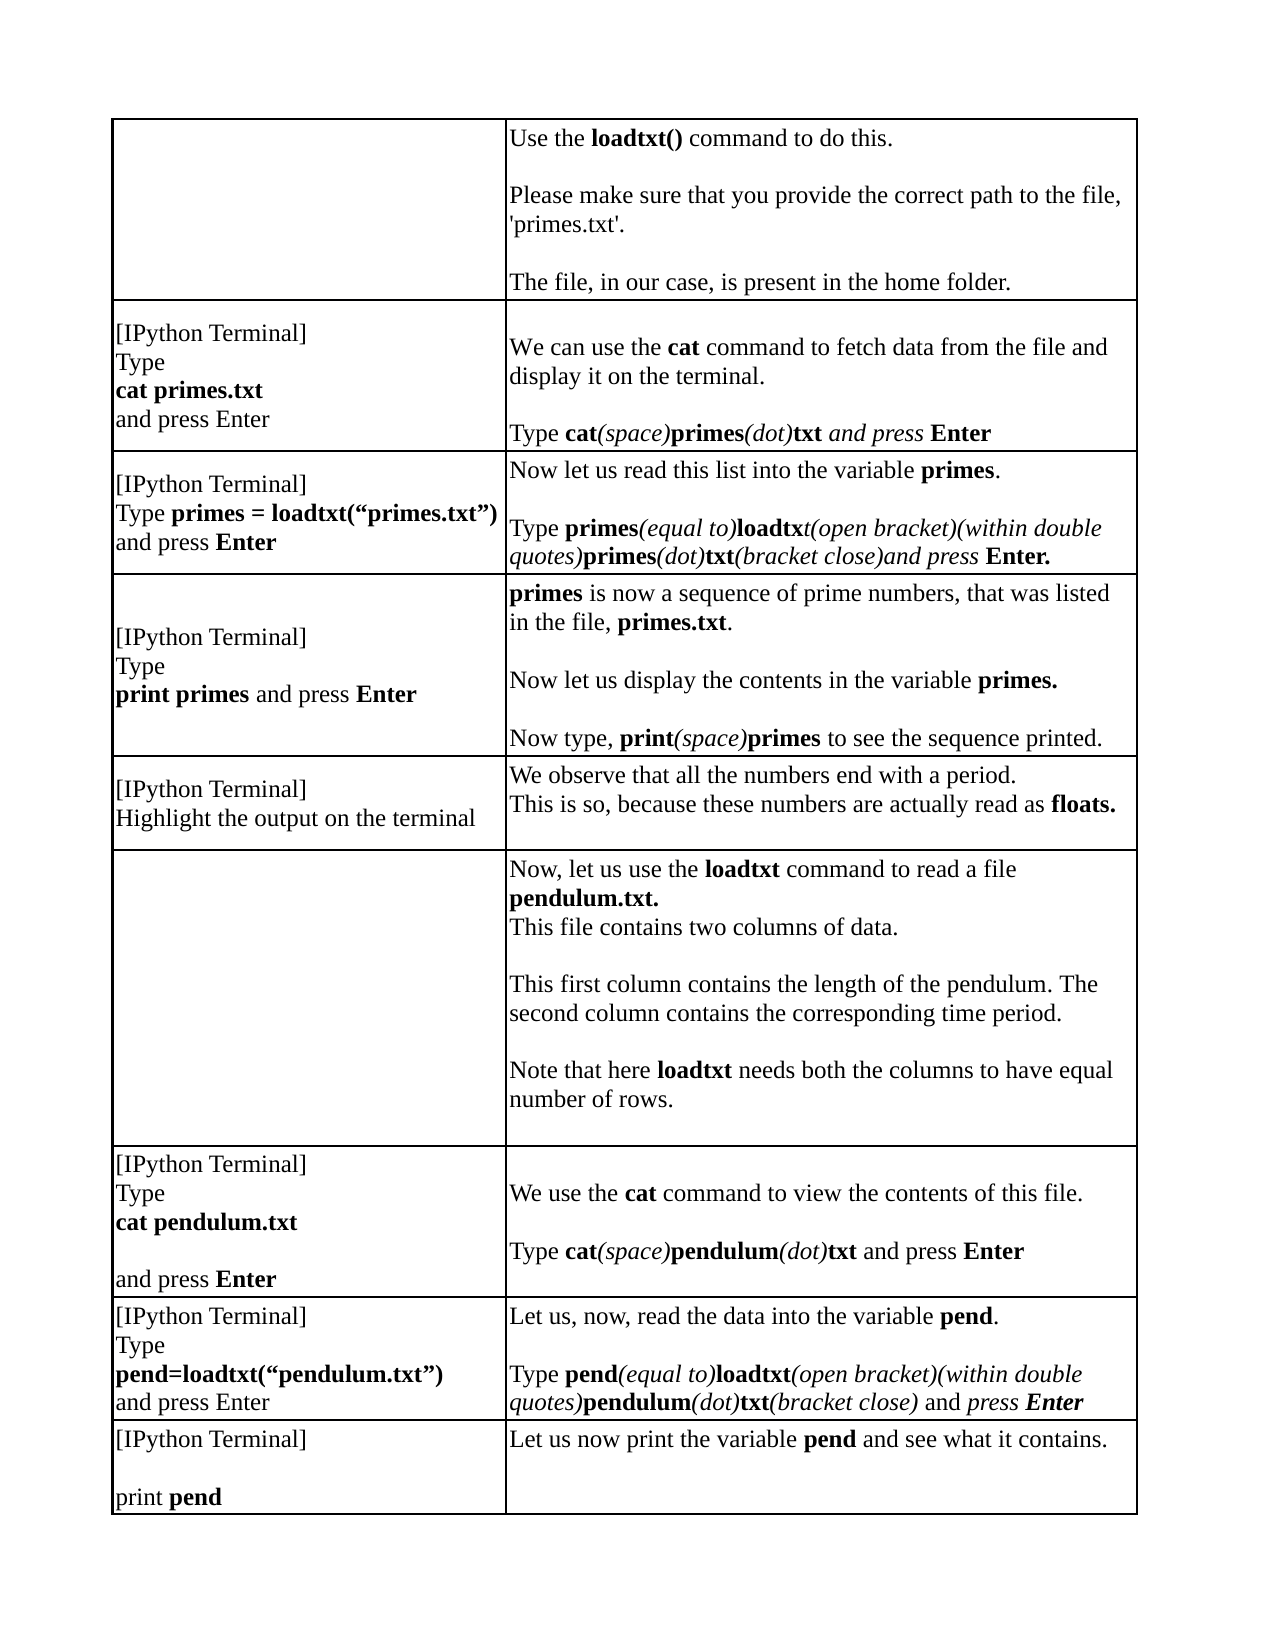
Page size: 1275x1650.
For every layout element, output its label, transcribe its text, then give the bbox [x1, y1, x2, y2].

table_cell We use the cat command to view the contents of this file. Type cat(space)pendulum(dot)txt and press Enter [507, 1147, 1136, 1296]
table_cell Now, let us use the loadtxt command to read a file pendulum.txt. This file contains two columns of data. This first column contains the length of the pendulum. The second column contains the corresponding time period. Note that here loadtxt needs both the columns to have equal number of rows. [507, 851, 1136, 1144]
table_cell [IPython Terminal] print pend [114, 1421, 505, 1513]
table_cell Let us, now, read the data into the variable pend. Type pend(equal to)loadtxt(open bracket)(within double quotes)pendulum(dot)txt(bracket close) and press Enter [507, 1298, 1136, 1419]
table_cell Use the loadtxt() command to do this. Please make sure that you provide the correct path to the file, 'primes.txt'. The file, in our case, is present in the home folder. [507, 120, 1136, 298]
table_cell [114, 851, 505, 1144]
table_cell Let us now print the variable pend and see what it contains. [507, 1421, 1136, 1513]
table_cell [IPython Terminal] Type primes = loadtxt(“primes.txt”) and press Enter [114, 452, 505, 573]
table_cell We can use the cat command to fetch data from the file and display it on the terminal. Type cat(space)primes(dot)txt and press Enter [507, 301, 1136, 450]
table_cell [IPython Terminal] Highlight the output on the terminal [114, 757, 505, 849]
table_cell We observe that all the numbers end with a period. This is so, because these numbers are actually read as floats. [507, 757, 1136, 849]
table_cell primes is now a sequence of prime numbers, that was listed in the file, primes.txt. Now let us display the contents in the variable primes. Now type, print(space)primes to see the sequence printed. [507, 575, 1136, 755]
table_cell [114, 120, 505, 298]
table_cell [IPython Terminal] Type cat primes.txt and press Enter [114, 301, 505, 450]
table_cell [IPython Terminal] Type cat pendulum.txt and press Enter [114, 1147, 505, 1296]
table_cell [IPython Terminal] Type print primes and press Enter [114, 575, 505, 755]
table_cell Now let us read this list into the variable primes. Type primes(equal to)loadtxt(open bracket)(within double quotes)primes(dot)txt(bracket close)and press Enter. [507, 452, 1136, 573]
table_cell [IPython Terminal] Type pend=loadtxt(“pendulum.txt”) and press Enter [114, 1298, 505, 1419]
